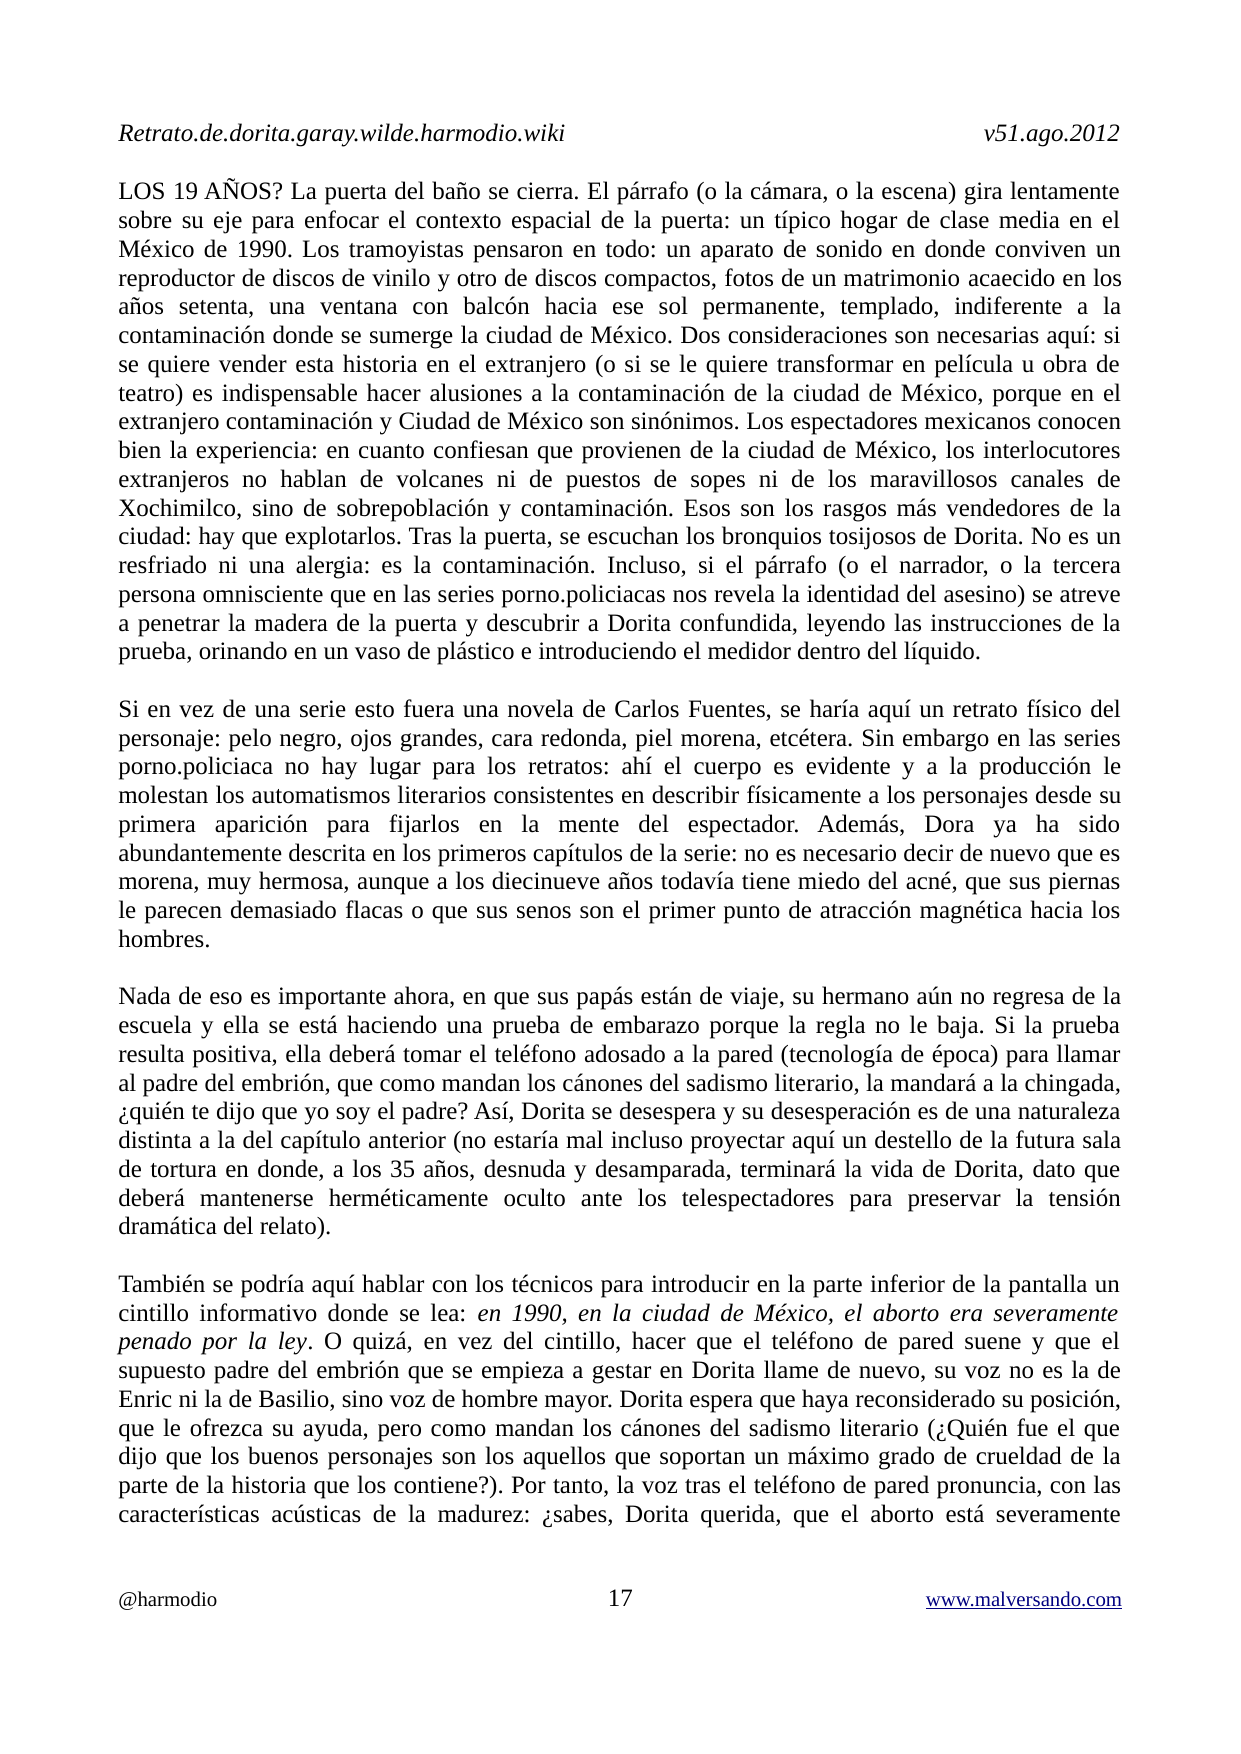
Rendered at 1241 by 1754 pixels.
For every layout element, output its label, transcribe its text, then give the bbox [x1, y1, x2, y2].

text También se podría aquí hablar con los técnicos para introducir en la parte inferior de la pantalla un cintillo informativo donde se lea: en 1990, en la ciudad de México, el aborto era severamente penado por la ley. O quizá, en vez del cintillo, hacer que el teléfono de pared suene y que el supuesto padre del embrión que se empieza a gestar en Dorita llame de nuevo, su voz no es la de Enric ni la de Basilio, sino voz de hombre mayor. Dorita espera que haya reconsiderado su posición, que le ofrezca su ayuda, pero como mandan los cánones del sadismo literario (¿Quién fue el que dijo que los buenos personajes son los aquellos que soportan un máximo grado de crueldad de la parte de la historia que los contiene?). Por tanto, la voz tras el teléfono de pared pronuncia, con las características acústicas de la madurez: ¿sabes, Dorita querida, que el aborto está severamente [118, 1269, 1122, 1528]
text Si en vez de una serie esto fuera una novela de Carlos Fuentes, se haría aquí un retrato físico del personaje: pelo negro, ojos grandes, cara redonda, piel morena, etcétera. Sin embargo en las series porno.policiaca no hay lugar para los retratos: ahí el cuerpo es evidente y a la producción le molestan los automatismos literarios consistentes en describir físicamente a los personajes desde su primera aparición para fijarlos en la mente del espectador. Además, Dora ya ha sido abundantemente descrita en los primeros capítulos de la serie: no es necesario decir de nuevo que es morena, muy hermosa, aunque a los diecinueve años todavía tiene miedo del acné, que sus piernas le parecen demasiado flacas o que sus senos son el primer punto de atracción magnética hacia los hombres. [118, 694, 1122, 953]
text LOS 19 AÑOS? La puerta del baño se cierra. El párrafo (o la cámara, o la escena) gira lentamente sobre su eje para enfocar el contexto espacial de la puerta: un típico hogar de clase media en el México de 1990. Los tramoyistas pensaron en todo: un aparato de sonido en donde conviven un reproductor de discos de vinilo y otro de discos compactos, fotos de un matrimonio acaecido en los años setenta, una ventana con balcón hacia ese sol permanente, templado, indiferente a la contaminación donde se sumerge la ciudad de México. Dos consideraciones son necesarias aquí: si se quiere vender esta historia en el extranjero (o si se le quiere transformar en película u obra de teatro) es indispensable hacer alusiones a la contaminación de la ciudad de México, porque en el extranjero contaminación y Ciudad de México son sinónimos. Los espectadores mexicanos conocen bien la experiencia: en cuanto confiesan que provienen de la ciudad de México, los interlocutores extranjeros no hablan de volcanes ni de puestos de sopes ni de los maravillosos canales de Xochimilco, sino de sobrepoblación y contaminación. Esos son los rasgos más vendedores de la ciudad: hay que explotarlos. Tras la puerta, se escuchan los bronquios tosijosos de Dorita. No es un resfriado ni una alergia: es la contaminación. Incluso, si el párrafo (o el narrador, o la tercera persona omnisciente que en las series porno.policiacas nos revela la identidad del asesino) se atreve a penetrar la madera de la puerta y descubrir a Dorita confundida, leyendo las instrucciones de la prueba, orinando en un vaso de plástico e introduciendo el medidor dentro del líquido. [118, 176, 1122, 665]
text Nada de eso es importante ahora, en que sus papás están de viaje, su hermano aún no regresa de la escuela y ella se está haciendo una prueba de embarazo porque la regla no le baja. Si la prueba resulta positiva, ella deberá tomar el teléfono adosado a la pared (tecnología de época) para llamar al padre del embrión, que como mandan los cánones del sadismo literario, la mandará a la chingada, ¿quién te dijo que yo soy el padre? Así, Dorita se desespera y su desesperación es de una naturaleza distinta a la del capítulo anterior (no estaría mal incluso proyectar aquí un destello de la futura sala de tortura en donde, a los 35 años, desnuda y desamparada, terminará la vida de Dorita, dato que deberá mantenerse herméticamente oculto ante los telespectadores para preservar la tensión dramática del relato). [118, 981, 1122, 1240]
